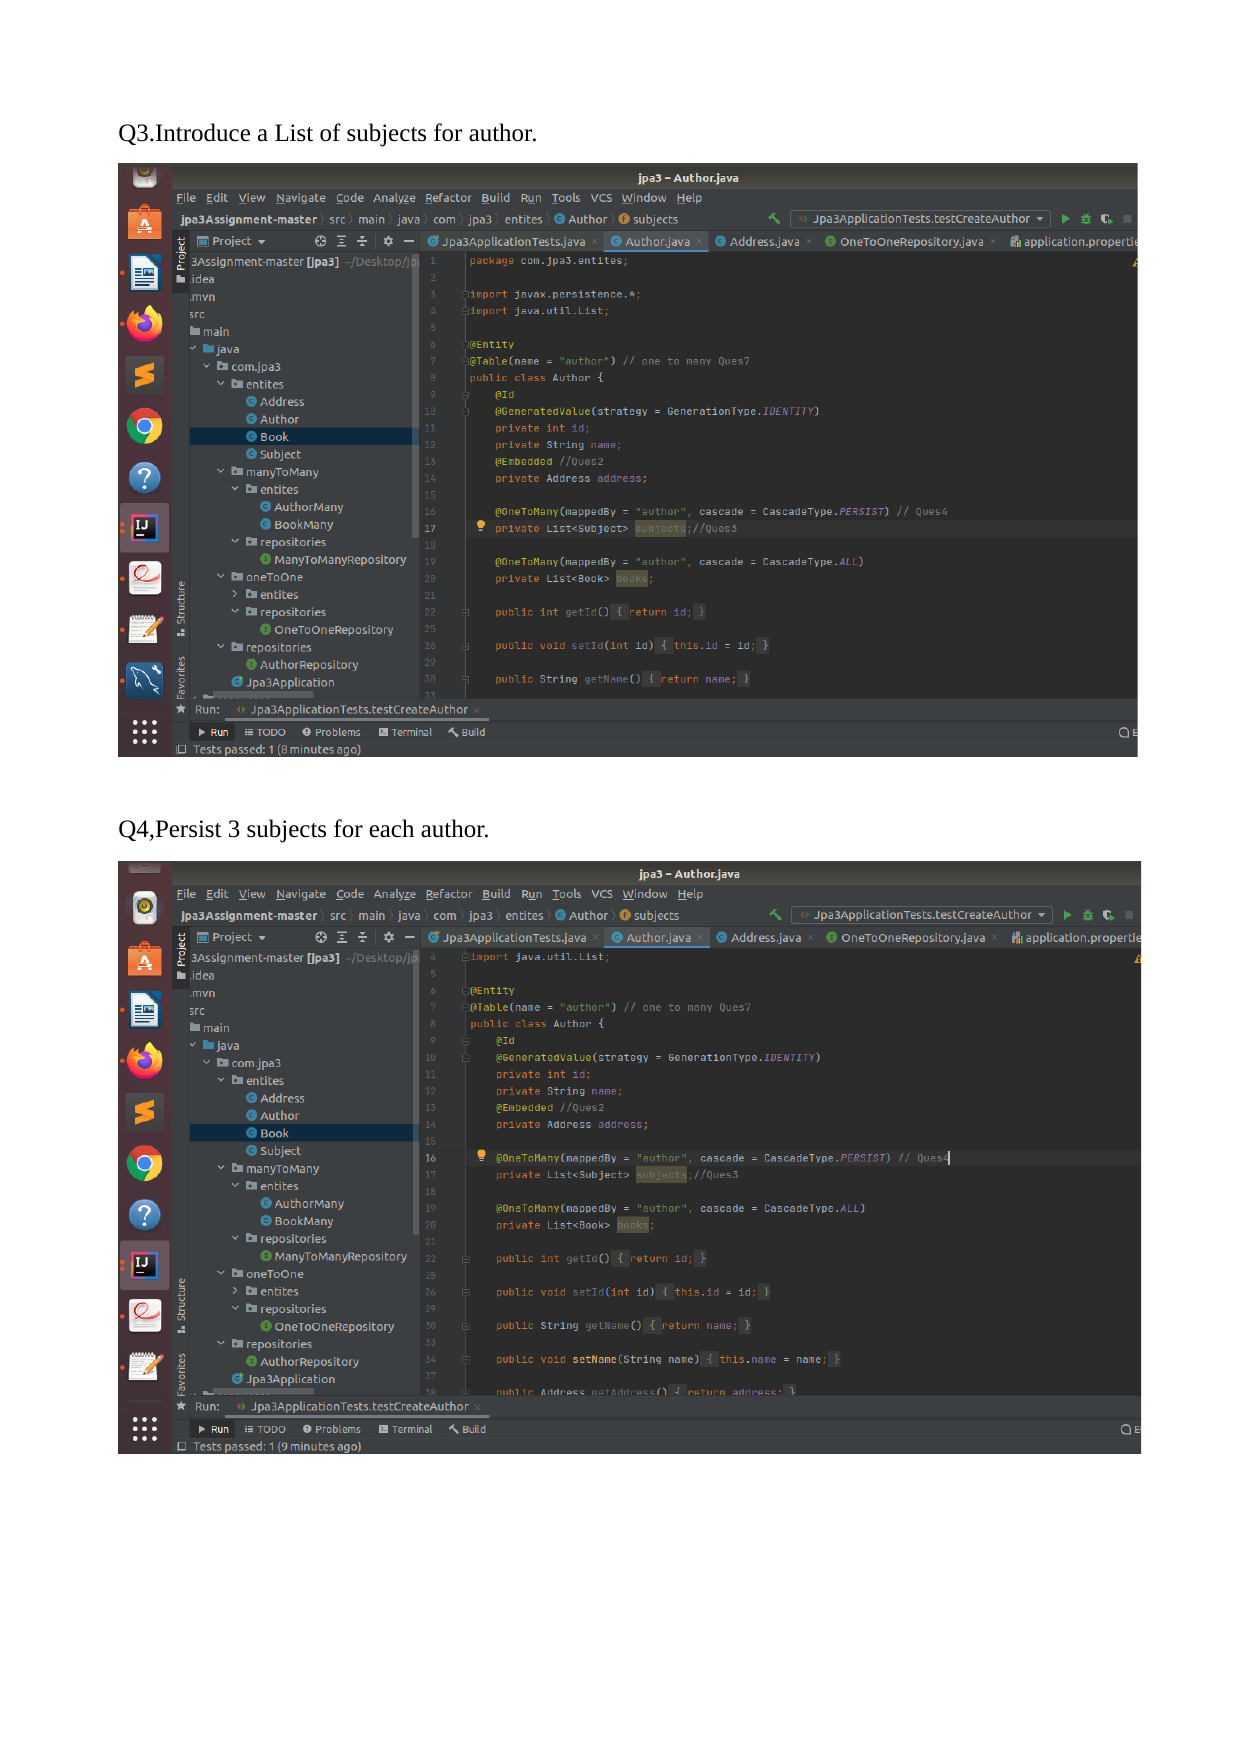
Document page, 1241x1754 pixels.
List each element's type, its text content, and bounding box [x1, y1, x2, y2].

picture [118, 861, 1142, 1454]
text Q3.Introduce a List of subjects for author. [118, 118, 1122, 147]
picture [118, 163, 1138, 757]
text Q4,Persist 3 subjects for each author. [118, 814, 1122, 843]
